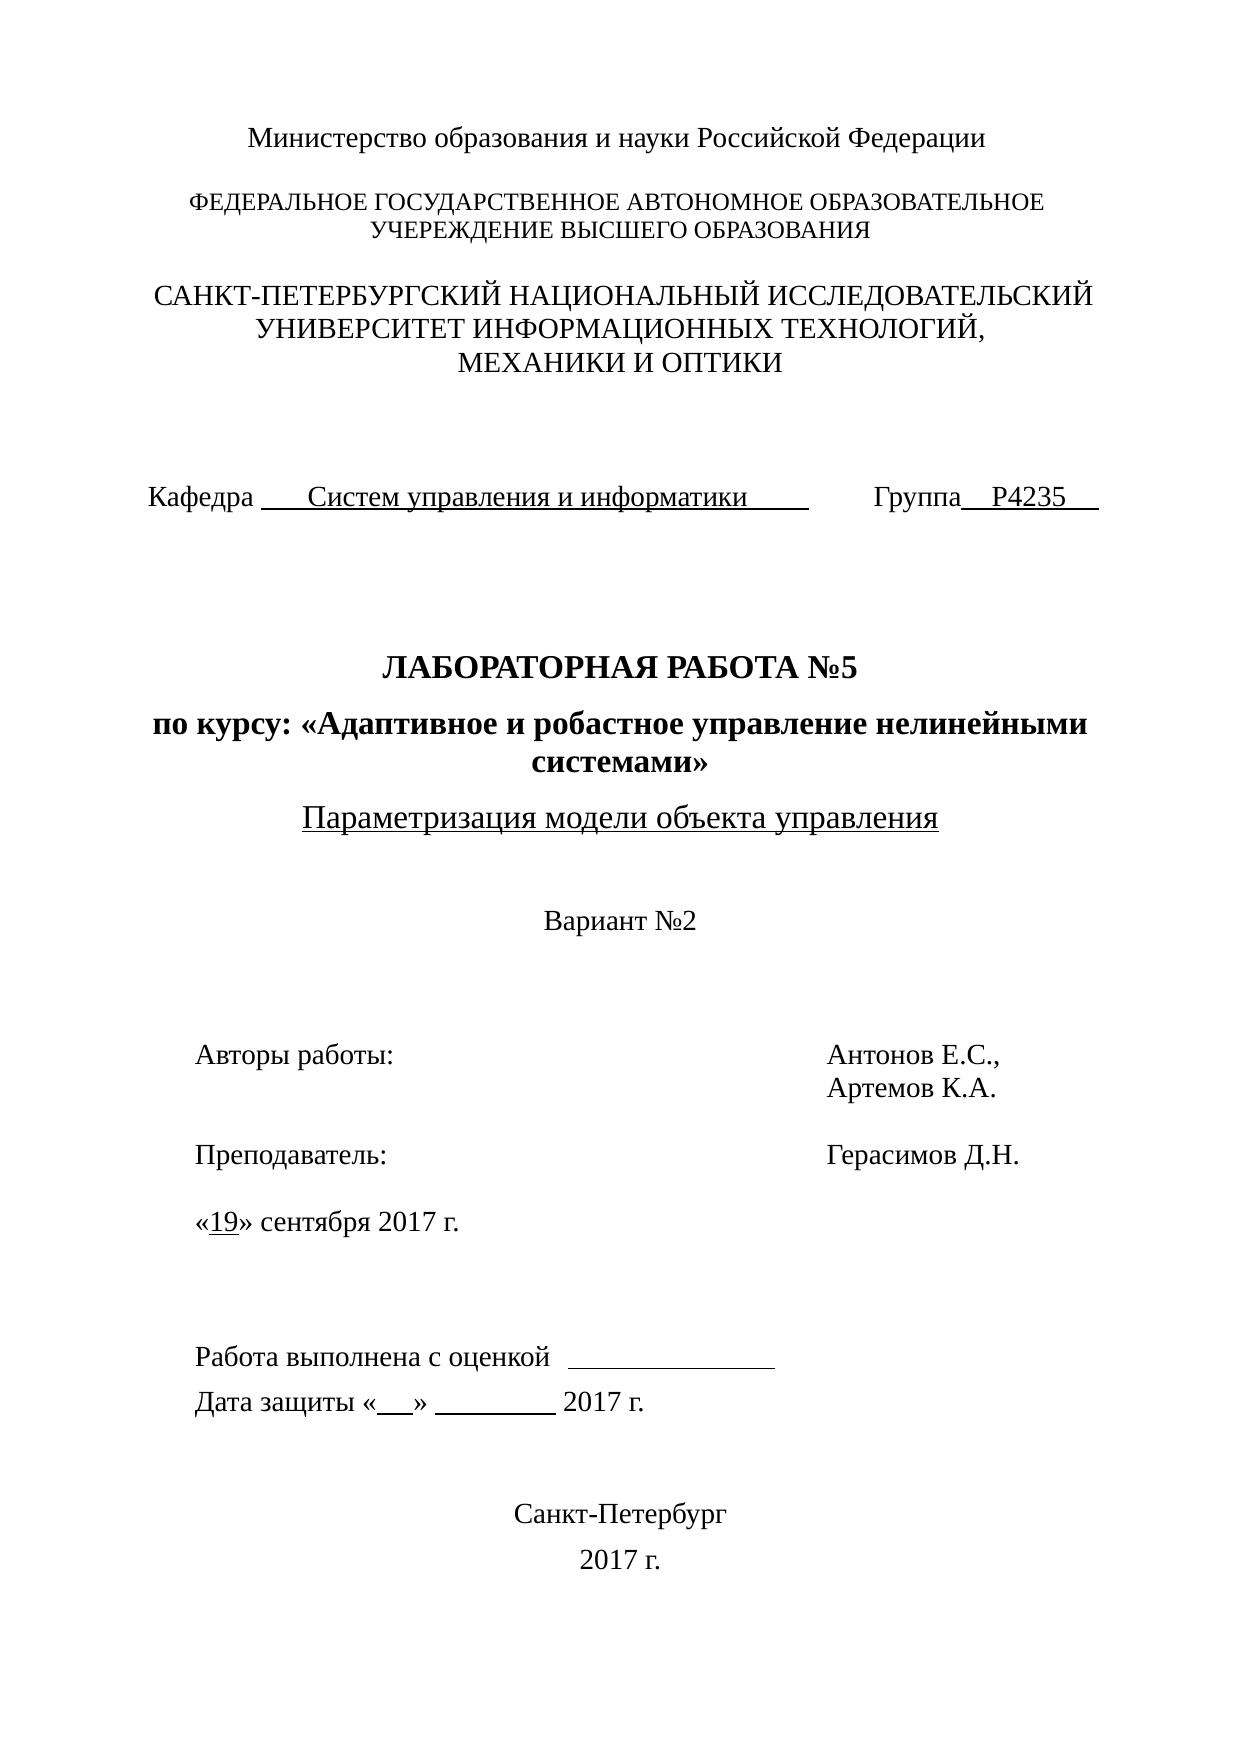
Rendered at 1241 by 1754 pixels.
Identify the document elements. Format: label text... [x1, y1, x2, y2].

text Параметризация модели объекта управления [118, 797, 1122, 836]
text Преподаватель: Герасимов Д.Н. [118, 1137, 1122, 1171]
text по курсу: «Адаптивное и робастное управление нелинейными системами» [118, 703, 1122, 779]
text Артемов К.А. [118, 1070, 1122, 1104]
text ФЕДЕРАЛЬНОЕ ГОСУДАРСТВЕННОЕ АВТОНОМНОЕ ОБРАЗОВАТЕЛЬНОЕ УЧЕРЕЖДЕНИЕ ВЫСШЕГО ОБРАЗОВАНИЯ [118, 187, 1122, 244]
text 2017 г. [118, 1542, 1122, 1575]
text Авторы работы: Антонов Е.С., [118, 1037, 1122, 1070]
text «19» сентября 2017 г. [118, 1204, 1122, 1238]
text Министерство образования и науки Российской Федерации [118, 120, 1122, 153]
text Кафедра Систем управления и информатики Группа P4235 [118, 479, 1122, 513]
text Дата защиты « » 2017 г. [118, 1384, 1122, 1418]
text Работа выполнена с оценкой [118, 1339, 1122, 1372]
text Вариант №2 [118, 903, 1122, 936]
text САНКТ-ПЕТЕРБУРГСКИЙ НАЦИОНАЛЬНЫЙ ИССЛЕДОВАТЕЛЬСКИЙ УНИВЕРСИТЕТ ИНФОРМАЦИОННЫХ ТЕХНОЛОГИЙ, МЕХАНИКИ И ОПТИКИ [118, 278, 1122, 378]
text ЛАБОРАТОРНАЯ РАБОТА №5 [118, 647, 1122, 685]
text Санкт-Петербург [118, 1496, 1122, 1530]
